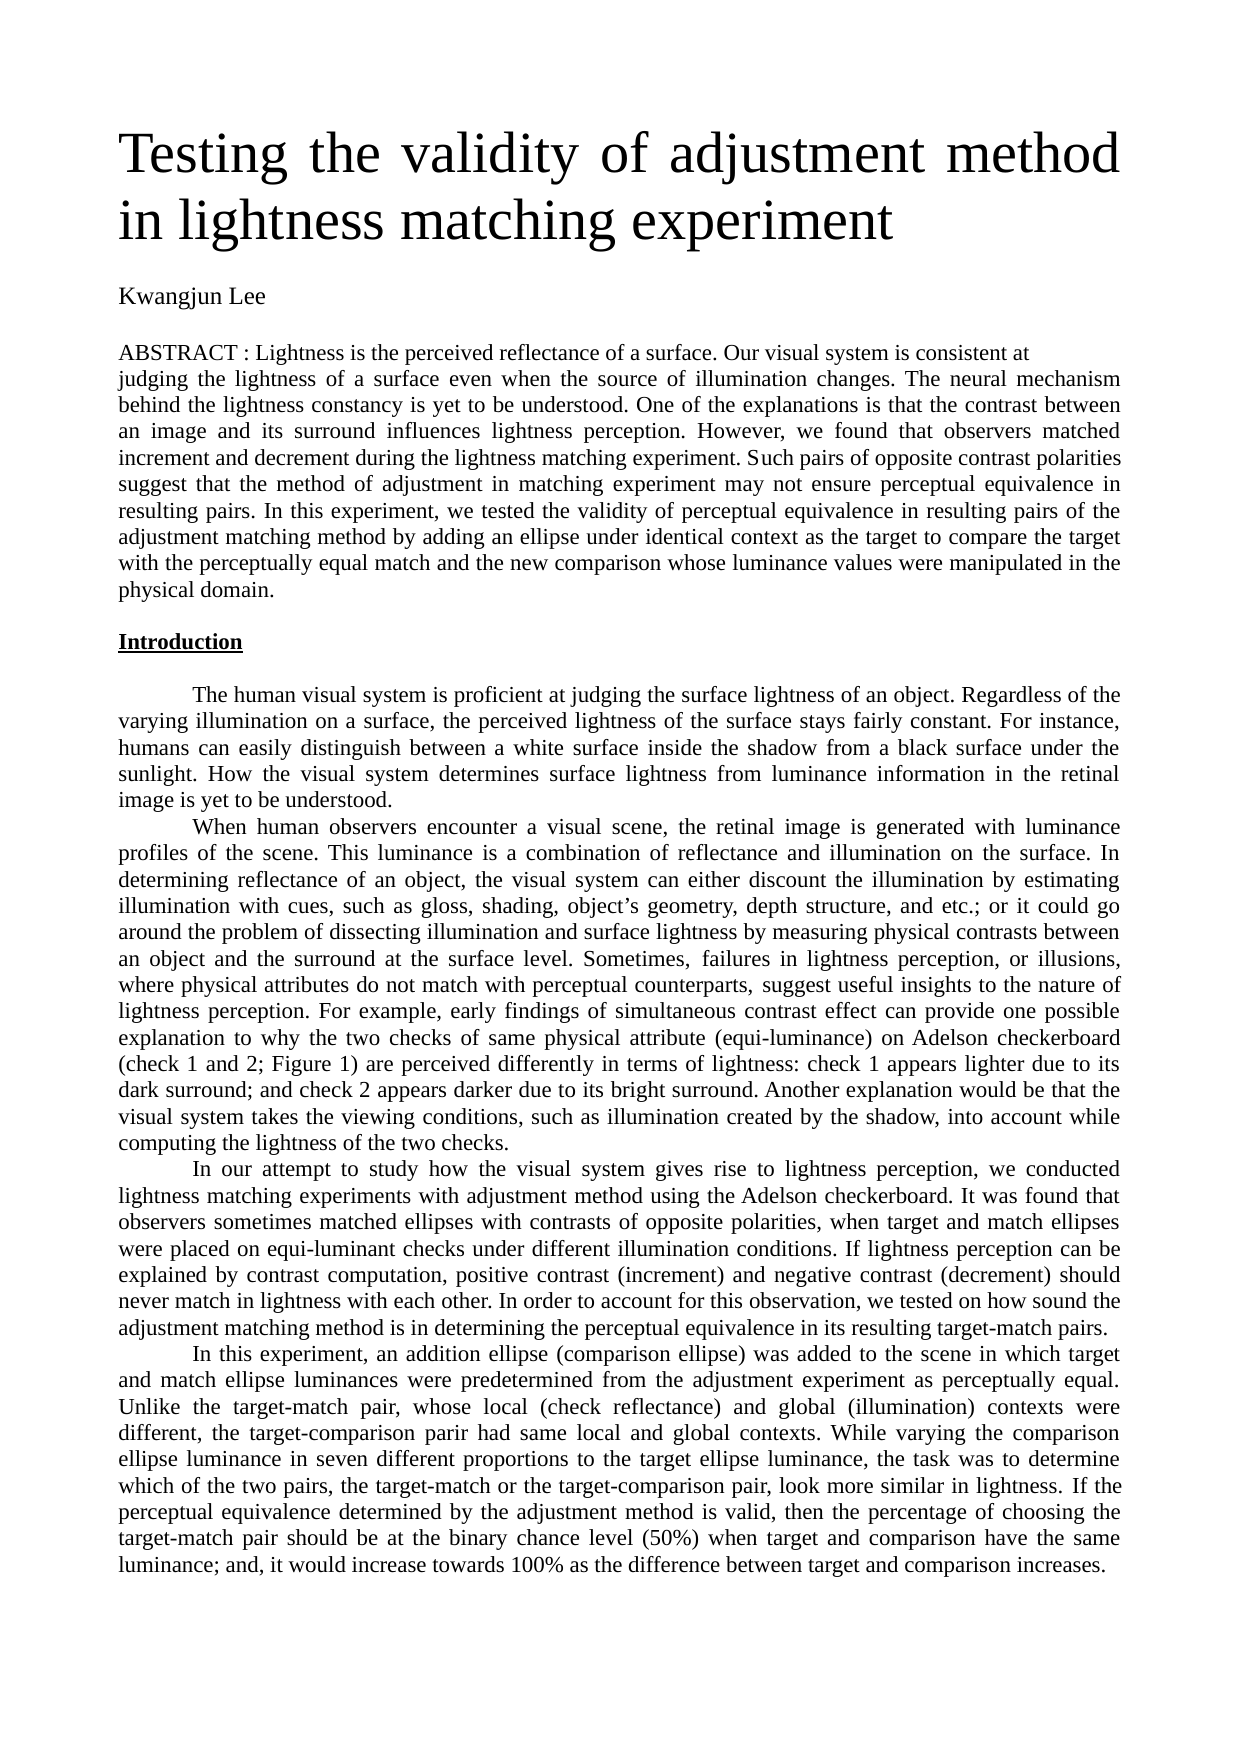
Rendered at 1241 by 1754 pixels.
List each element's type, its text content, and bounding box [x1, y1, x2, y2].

text Introduction [118, 628, 1122, 655]
text When human observers encounter a visual scene, the retinal image is generated with luminance profiles of the scene. This luminance is a combination of reflectance and illumination on the surface. In determining reflectance of an object, the visual system can either discount the illumination by estimating illumination with cues, such as gloss, shading, object’s geometry, depth structure, and etc.; or it could go around the problem of dissecting illumination and surface lightness by measuring physical contrasts between an object and the surround at the surface level. Sometimes, failures in lightness perception, or illusions, where physical attributes do not match with perceptual counterparts, suggest useful insights to the nature of lightness perception. For example, early findings of simultaneous contrast effect can provide one possible explanation to why the two checks of same physical attribute (equi-luminance) on Adelson checkerboard (check 1 and 2; Figure 1) are perceived differently in terms of lightness: check 1 appears lighter due to its dark surround; and check 2 appears darker due to its bright surround. Another explanation would be that the visual system takes the viewing conditions, such as illumination created by the shadow, into account while computing the lightness of the two checks. [118, 813, 1122, 1156]
text In this experiment, an addition ellipse (comparison ellipse) was added to the scene in which target and match ellipse luminances were predetermined from the adjustment experiment as perceptually equal. Unlike the target-match pair, whose local (check reflectance) and global (illumination) contexts were different, the target-comparison parir had same local and global contexts. While varying the comparison ellipse luminance in seven different proportions to the target ellipse luminance, the task was to determine which of the two pairs, the target-match or the target-comparison pair, look more similar in lightness. If the perceptual equivalence determined by the adjustment method is valid, then the percentage of choosing the target-match pair should be at the binary chance level (50%) when target and comparison have the same luminance; and, it would increase towards 100% as the difference between target and comparison increases. [118, 1340, 1122, 1577]
text ABSTRACT : Lightness is the perceived reflectance of a surface. Our visual system is consistent at [118, 338, 1122, 365]
text The human visual system is proficient at judging the surface lightness of an object. Regardless of the varying illumination on a surface, the perceived lightness of the surface stays fairly constant. For instance, humans can easily distinguish between a white surface inside the shadow from a black surface under the sunlight. How the visual system determines surface lightness from luminance information in the retinal image is yet to be understood. [118, 681, 1122, 813]
text In our attempt to study how the visual system gives rise to lightness perception, we conducted lightness matching experiments with adjustment method using the Adelson checkerboard. It was found that observers sometimes matched ellipses with contrasts of opposite polarities, when target and match ellipses were placed on equi-luminant checks under different illumination conditions. If lightness perception can be explained by contrast computation, positive contrast (increment) and negative contrast (decrement) should never match in lightness with each other. In order to account for this observation, we tested on how sound the adjustment matching method is in determining the perceptual equivalence in its resulting target-match pairs. [118, 1156, 1122, 1340]
text judging the lightness of a surface even when the source of illumination changes. The neural mechanism behind the lightness constancy is yet to be understood. One of the explanations is that the contrast between an image and its surround influences lightness perception. However, we found that observers matched increment and decrement during the lightness matching experiment. Such pairs of opposite contrast polarities suggest that the method of adjustment in matching experiment may not ensure perceptual equivalence in resulting pairs. In this experiment, we tested the validity of perceptual equivalence in resulting pairs of the adjustment matching method by adding an ellipse under identical context as the target to compare the target with the perceptually equal match and the new comparison whose luminance values were manipulated in the physical domain. [118, 365, 1122, 602]
text Kwangjun Lee [118, 281, 1122, 310]
text Testing the validity of adjustment method in lightness matching experiment [118, 118, 1122, 252]
